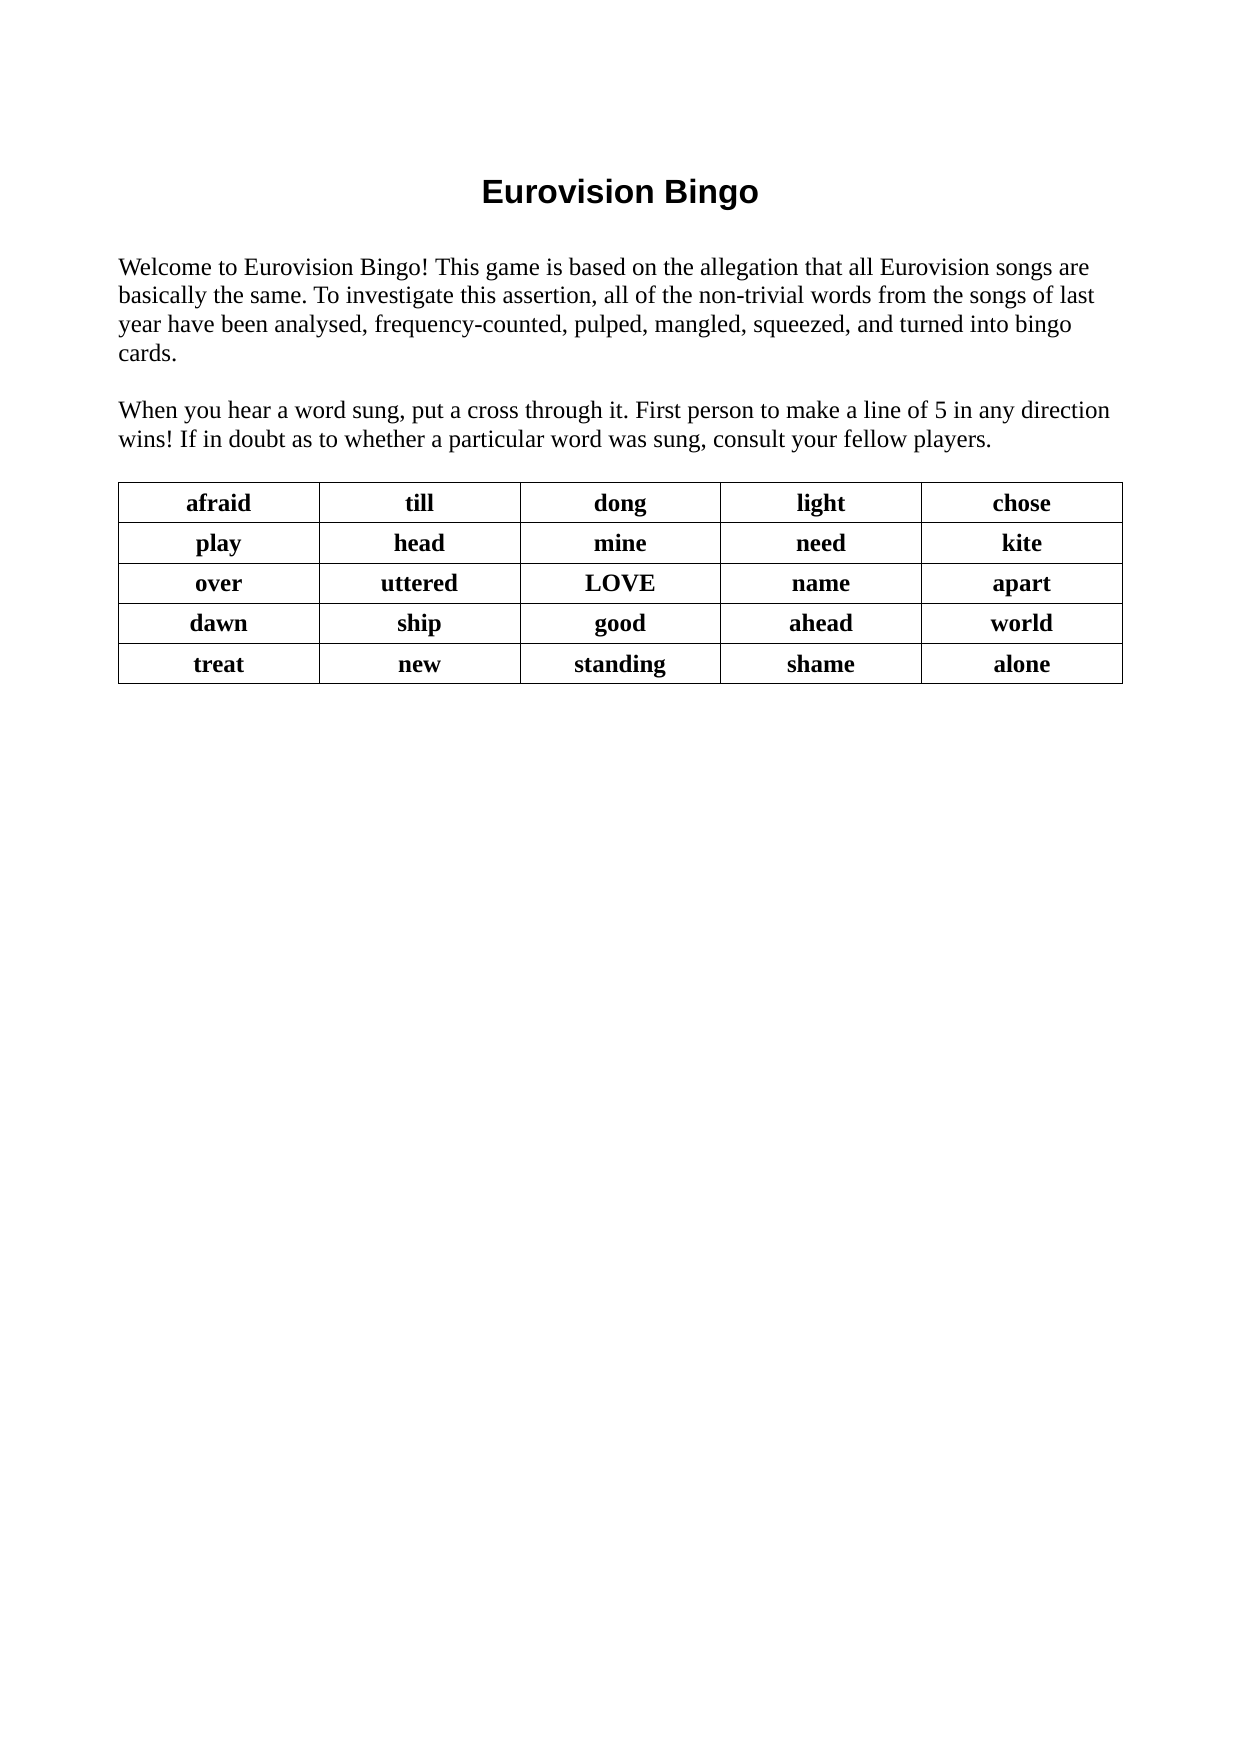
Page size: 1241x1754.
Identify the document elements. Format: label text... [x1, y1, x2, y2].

table_cell good [521, 604, 720, 643]
table_cell kite [922, 523, 1122, 562]
table_cell over [119, 564, 319, 603]
table_cell play [119, 523, 319, 562]
table_header chose [922, 483, 1122, 522]
table_cell head [320, 523, 520, 562]
table_cell LOVE [521, 564, 720, 603]
table_cell mine [521, 523, 720, 562]
table_header afraid [119, 483, 319, 522]
subtitle Eurovision Bingo [118, 172, 1122, 211]
text When you hear a word sung, put a cross through it. First person to make a line of 5 in any direction wins! If in doubt as to whether a particular word was sung, consult your fellow players. [118, 396, 1122, 453]
table_cell shame [721, 644, 921, 683]
table_cell world [922, 604, 1122, 643]
table_cell dawn [119, 604, 319, 643]
table_cell new [320, 644, 520, 683]
table_cell ahead [721, 604, 921, 643]
table_cell uttered [320, 564, 520, 603]
table_cell need [721, 523, 921, 562]
table_header light [721, 483, 921, 522]
table_cell treat [119, 644, 319, 683]
table_cell standing [521, 644, 720, 683]
table_cell apart [922, 564, 1122, 603]
text Welcome to Eurovision Bingo! This game is based on the allegation that all Eurovision songs are basically the same. To investigate this assertion, all of the non-trivial words from the songs of last year have been analysed, frequency-counted, pulped, mangled, squeezed, and turned into bingo cards. [118, 252, 1122, 367]
table_header dong [521, 483, 720, 522]
table_cell alone [922, 644, 1122, 683]
table_header till [320, 483, 520, 522]
table_cell name [721, 564, 921, 603]
table_cell ship [320, 604, 520, 643]
